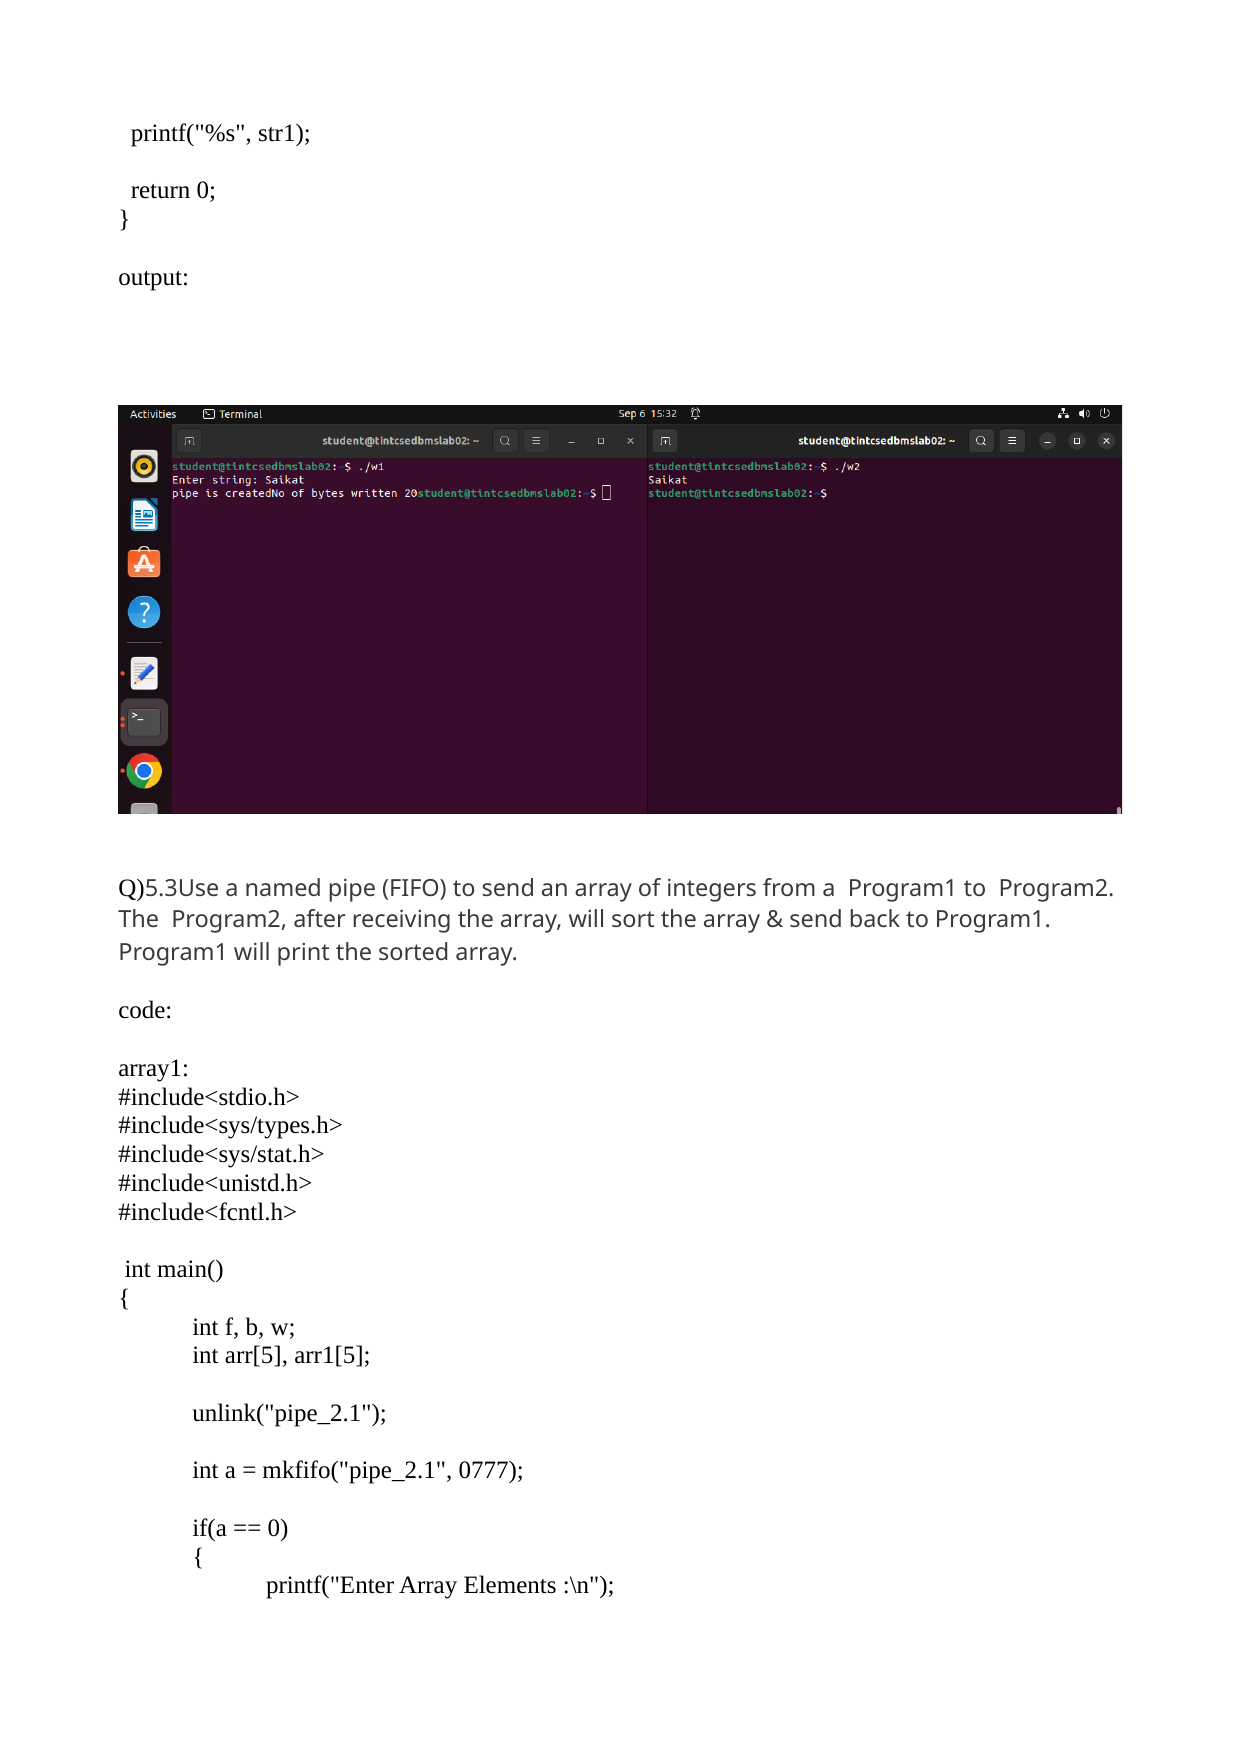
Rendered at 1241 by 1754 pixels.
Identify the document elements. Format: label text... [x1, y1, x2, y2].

text printf("Enter Array Elements :\n"); [118, 1571, 1122, 1599]
text return 0; [118, 176, 1122, 204]
text output: [118, 262, 1122, 291]
text array1: [118, 1053, 1122, 1082]
text int main() [118, 1254, 1122, 1283]
text Q)5.3Use a named pipe (FIFO) to send an array of integers from a Program1 to Program2. The Program2, after receiving the array, will sort the array & send back to Program1. Program1 will print the sorted array. [118, 871, 1122, 967]
text int arr[5], arr1[5]; [118, 1341, 1122, 1369]
text int a = mkfifo("pipe_2.1", 0777); [118, 1456, 1122, 1484]
text #include<sys/stat.h> [118, 1139, 1122, 1168]
text if(a == 0) [118, 1513, 1122, 1542]
text } [118, 204, 1122, 233]
text printf("%s", str1); [118, 118, 1122, 147]
text #include<sys/types.h> [118, 1111, 1122, 1139]
text code: [118, 996, 1122, 1024]
text #include<unistd.h> [118, 1168, 1122, 1197]
text int f, b, w; [118, 1312, 1122, 1341]
text { [118, 1283, 1122, 1312]
text #include<stdio.h> [118, 1082, 1122, 1111]
text unlink("pipe_2.1"); [118, 1398, 1122, 1427]
text #include<fcntl.h> [118, 1197, 1122, 1226]
picture [118, 405, 1123, 814]
text { [118, 1542, 1122, 1571]
